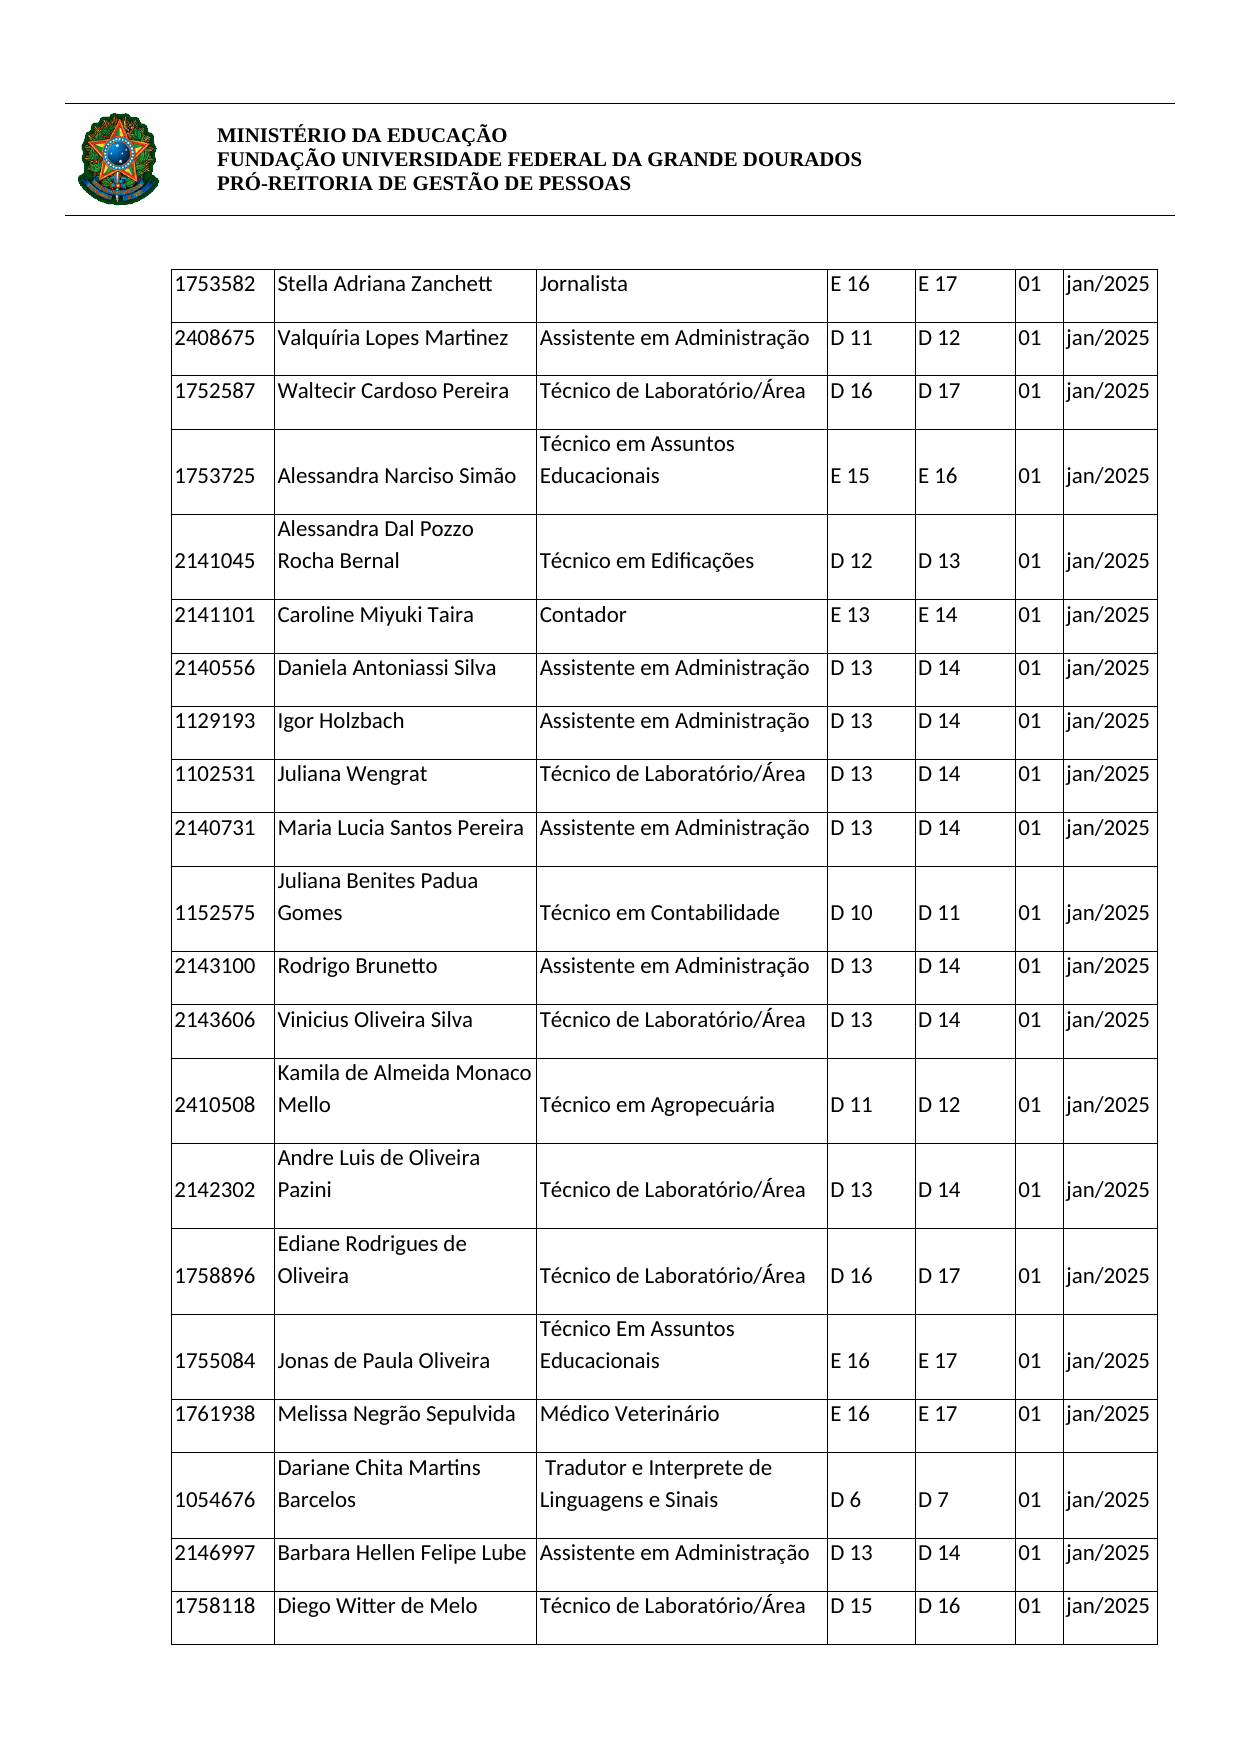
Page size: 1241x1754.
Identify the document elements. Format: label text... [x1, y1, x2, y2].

table_cell Juliana Benites Padua Gomes [275, 867, 536, 951]
table_cell Melissa Negrão Sepulvida [275, 1400, 536, 1452]
table_cell D 10 [828, 867, 915, 951]
table_cell Técnico de Laboratório/Área [537, 1144, 827, 1228]
table_cell 2141045 [172, 515, 274, 599]
table_cell Técnico em Agropecuária [537, 1059, 827, 1143]
table_cell D 14 [916, 1539, 1015, 1591]
table_cell 1054676 [172, 1453, 274, 1538]
table_cell jan/2025 [1064, 813, 1157, 866]
table_cell 01 [1016, 1400, 1063, 1452]
table_cell D 16 [828, 1229, 915, 1314]
table_cell 1761938 [172, 1400, 274, 1452]
table_cell 01 [1016, 323, 1063, 375]
table_cell Alessandra Narciso Simão [275, 430, 536, 514]
table_cell Diego Witter de Melo [275, 1592, 536, 1644]
table_cell 01 [1016, 1059, 1063, 1143]
table_cell D 14 [916, 1144, 1015, 1228]
table_cell D 12 [916, 1059, 1015, 1143]
table_cell jan/2025 [1064, 760, 1157, 812]
table_cell D 11 [828, 323, 915, 375]
table_cell 01 [1016, 515, 1063, 599]
table_cell D 13 [828, 1144, 915, 1228]
picture [76, 112, 160, 207]
table_cell D 13 [828, 1539, 915, 1591]
table_cell E 16 [916, 430, 1015, 514]
table_cell Técnico em Contabilidade [537, 867, 827, 951]
table_cell 01 [1016, 760, 1063, 812]
table_cell Waltecir Cardoso Pereira [275, 376, 536, 428]
table_cell E 14 [916, 600, 1015, 653]
table_cell D 14 [916, 760, 1015, 812]
table_cell Assistente em Administração [537, 1539, 827, 1591]
table_cell jan/2025 [1064, 952, 1157, 1004]
table_cell 01 [1016, 813, 1063, 866]
table_cell 01 [1016, 1005, 1063, 1057]
table_cell Valquíria Lopes Martinez [275, 323, 536, 375]
table_cell D 13 [828, 952, 915, 1004]
table_cell Jornalista [537, 270, 827, 322]
table_cell 01 [1016, 1229, 1063, 1314]
table_cell jan/2025 [1064, 323, 1157, 375]
table_cell Daniela Antoniassi Silva [275, 654, 536, 706]
table_cell Rodrigo Brunetto [275, 952, 536, 1004]
table_cell D 13 [828, 654, 915, 706]
table_cell D 6 [828, 1453, 915, 1538]
table_cell jan/2025 [1064, 707, 1157, 759]
table_cell Técnico de Laboratório/Área [537, 760, 827, 812]
table_cell 01 [1016, 270, 1063, 322]
table_cell E 17 [916, 1400, 1015, 1452]
table_cell 2410508 [172, 1059, 274, 1143]
table_cell D 11 [916, 867, 1015, 951]
table_cell 2140731 [172, 813, 274, 866]
table_cell D 12 [828, 515, 915, 599]
table_cell E 15 [828, 430, 915, 514]
table_cell 1753725 [172, 430, 274, 514]
table_cell Assistente em Administração [537, 952, 827, 1004]
table_cell Ediane Rodrigues de Oliveira [275, 1229, 536, 1314]
table_cell Tradutor e Interprete de Linguagens e Sinais [537, 1453, 827, 1538]
table_cell Kamila de Almeida Monaco Mello [275, 1059, 536, 1143]
table_cell D 12 [916, 323, 1015, 375]
table_cell Maria Lucia Santos Pereira [275, 813, 536, 866]
table_cell Juliana Wengrat [275, 760, 536, 812]
table_cell 1102531 [172, 760, 274, 812]
table_cell E 17 [916, 270, 1015, 322]
table_cell jan/2025 [1064, 515, 1157, 599]
table_cell Técnico em Edificações [537, 515, 827, 599]
table_cell jan/2025 [1064, 1592, 1157, 1644]
table_cell 01 [1016, 867, 1063, 951]
table_cell D 14 [916, 813, 1015, 866]
table_cell D 14 [916, 654, 1015, 706]
table_cell 01 [1016, 1453, 1063, 1538]
table_cell Técnico de Laboratório/Área [537, 1592, 827, 1644]
table_cell 1152575 [172, 867, 274, 951]
table_cell Assistente em Administração [537, 707, 827, 759]
table_cell jan/2025 [1064, 1005, 1157, 1057]
table_cell D 13 [828, 707, 915, 759]
table_cell 01 [1016, 1539, 1063, 1591]
table_cell 01 [1016, 707, 1063, 759]
table_cell jan/2025 [1064, 1453, 1157, 1538]
table_cell Técnico de Laboratório/Área [537, 376, 827, 428]
table_cell 01 [1016, 1592, 1063, 1644]
table_cell 2140556 [172, 654, 274, 706]
table_cell jan/2025 [1064, 867, 1157, 951]
table_cell 01 [1016, 654, 1063, 706]
table_cell Técnico de Laboratório/Área [537, 1005, 827, 1057]
table_cell Técnico em Assuntos Educacionais [537, 430, 827, 514]
table_cell Caroline Miyuki Taira [275, 600, 536, 653]
table_cell Stella Adriana Zanchett [275, 270, 536, 322]
table_cell 01 [1016, 600, 1063, 653]
table_cell jan/2025 [1064, 654, 1157, 706]
table_cell E 16 [828, 1315, 915, 1399]
table_cell D 11 [828, 1059, 915, 1143]
table_cell jan/2025 [1064, 1059, 1157, 1143]
table_cell jan/2025 [1064, 1229, 1157, 1314]
table_cell Alessandra Dal Pozzo Rocha Bernal [275, 515, 536, 599]
table_cell Igor Holzbach [275, 707, 536, 759]
table_cell Vinicius Oliveira Silva [275, 1005, 536, 1057]
table_cell D 13 [828, 813, 915, 866]
table_cell Andre Luis de Oliveira Pazini [275, 1144, 536, 1228]
table_cell Assistente em Administração [537, 654, 827, 706]
table_cell 2143606 [172, 1005, 274, 1057]
table_cell D 14 [916, 707, 1015, 759]
table_cell D 17 [916, 1229, 1015, 1314]
table_cell Técnico de Laboratório/Área [537, 1229, 827, 1314]
table_cell jan/2025 [1064, 270, 1157, 322]
table_cell jan/2025 [1064, 1315, 1157, 1399]
table_cell jan/2025 [1064, 600, 1157, 653]
table_cell E 16 [828, 1400, 915, 1452]
table_cell D 17 [916, 376, 1015, 428]
table_cell 1755084 [172, 1315, 274, 1399]
table_cell 1758118 [172, 1592, 274, 1644]
table_cell Contador [537, 600, 827, 653]
table_cell D 13 [828, 760, 915, 812]
table_cell 1129193 [172, 707, 274, 759]
table_cell 1752587 [172, 376, 274, 428]
table_cell D 16 [916, 1592, 1015, 1644]
table_cell 01 [1016, 1144, 1063, 1228]
table_cell D 13 [916, 515, 1015, 599]
table_cell D 7 [916, 1453, 1015, 1538]
table_cell Assistente em Administração [537, 323, 827, 375]
table_cell jan/2025 [1064, 430, 1157, 514]
table_cell E 13 [828, 600, 915, 653]
table_cell 2141101 [172, 600, 274, 653]
table_cell D 15 [828, 1592, 915, 1644]
table_cell jan/2025 [1064, 1144, 1157, 1228]
table_cell jan/2025 [1064, 1400, 1157, 1452]
table_cell 1753582 [172, 270, 274, 322]
table_cell D 13 [828, 1005, 915, 1057]
table_cell D 16 [828, 376, 915, 428]
table_cell 2408675 [172, 323, 274, 375]
table_cell E 16 [828, 270, 915, 322]
table_cell 01 [1016, 376, 1063, 428]
table_cell 1758896 [172, 1229, 274, 1314]
table_cell 01 [1016, 430, 1063, 514]
table_cell Médico Veterinário [537, 1400, 827, 1452]
table_cell 2146997 [172, 1539, 274, 1591]
table_cell E 17 [916, 1315, 1015, 1399]
table_cell jan/2025 [1064, 1539, 1157, 1591]
table_cell 01 [1016, 1315, 1063, 1399]
table_cell 2143100 [172, 952, 274, 1004]
table_cell 2142302 [172, 1144, 274, 1228]
table_cell Assistente em Administração [537, 813, 827, 866]
table_cell Técnico Em Assuntos Educacionais [537, 1315, 827, 1399]
table_cell D 14 [916, 1005, 1015, 1057]
table_cell Barbara Hellen Felipe Lube [275, 1539, 536, 1591]
table_cell Jonas de Paula Oliveira [275, 1315, 536, 1399]
table_cell 01 [1016, 952, 1063, 1004]
table_cell jan/2025 [1064, 376, 1157, 428]
table_cell D 14 [916, 952, 1015, 1004]
table_cell Dariane Chita Martins Barcelos [275, 1453, 536, 1538]
